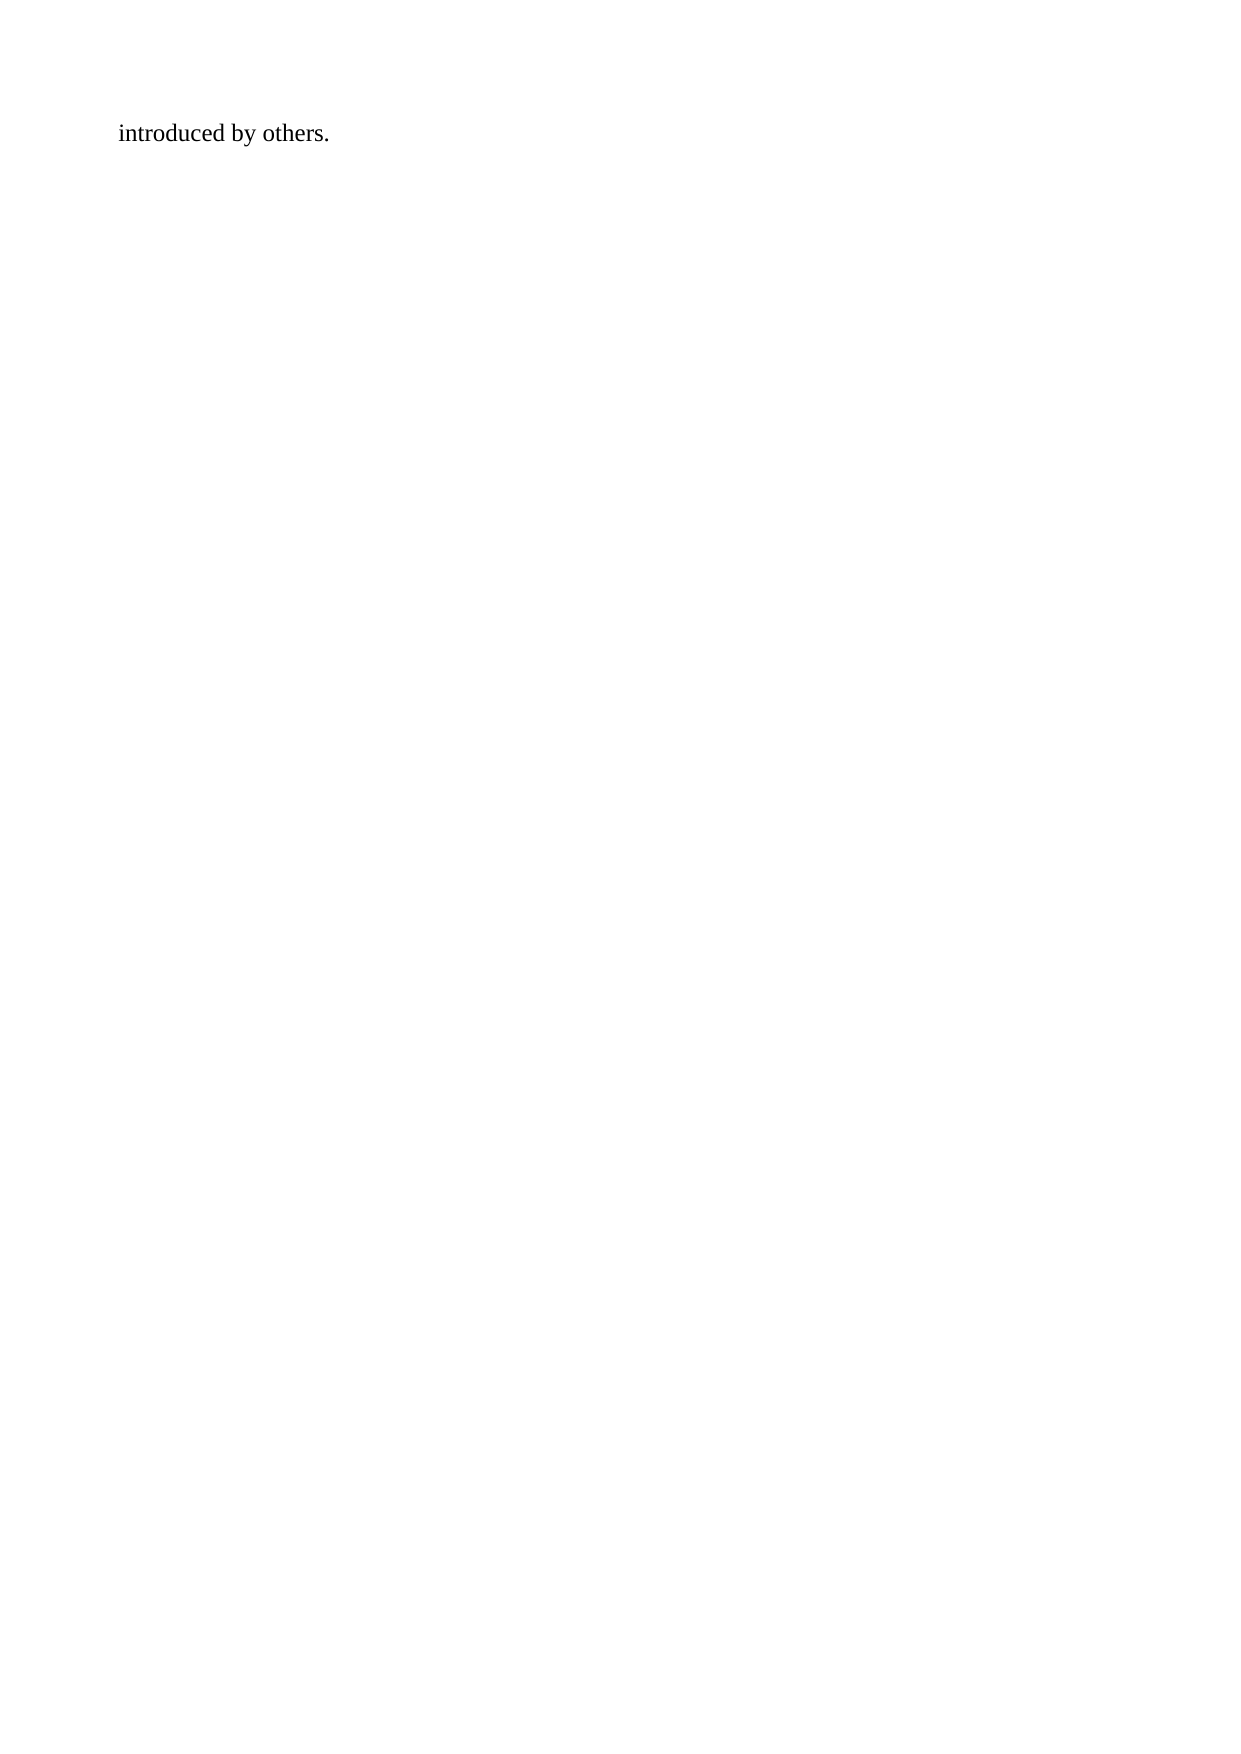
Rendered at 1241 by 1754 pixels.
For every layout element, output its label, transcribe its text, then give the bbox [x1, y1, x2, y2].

text introduced by others. [118, 118, 1122, 147]
